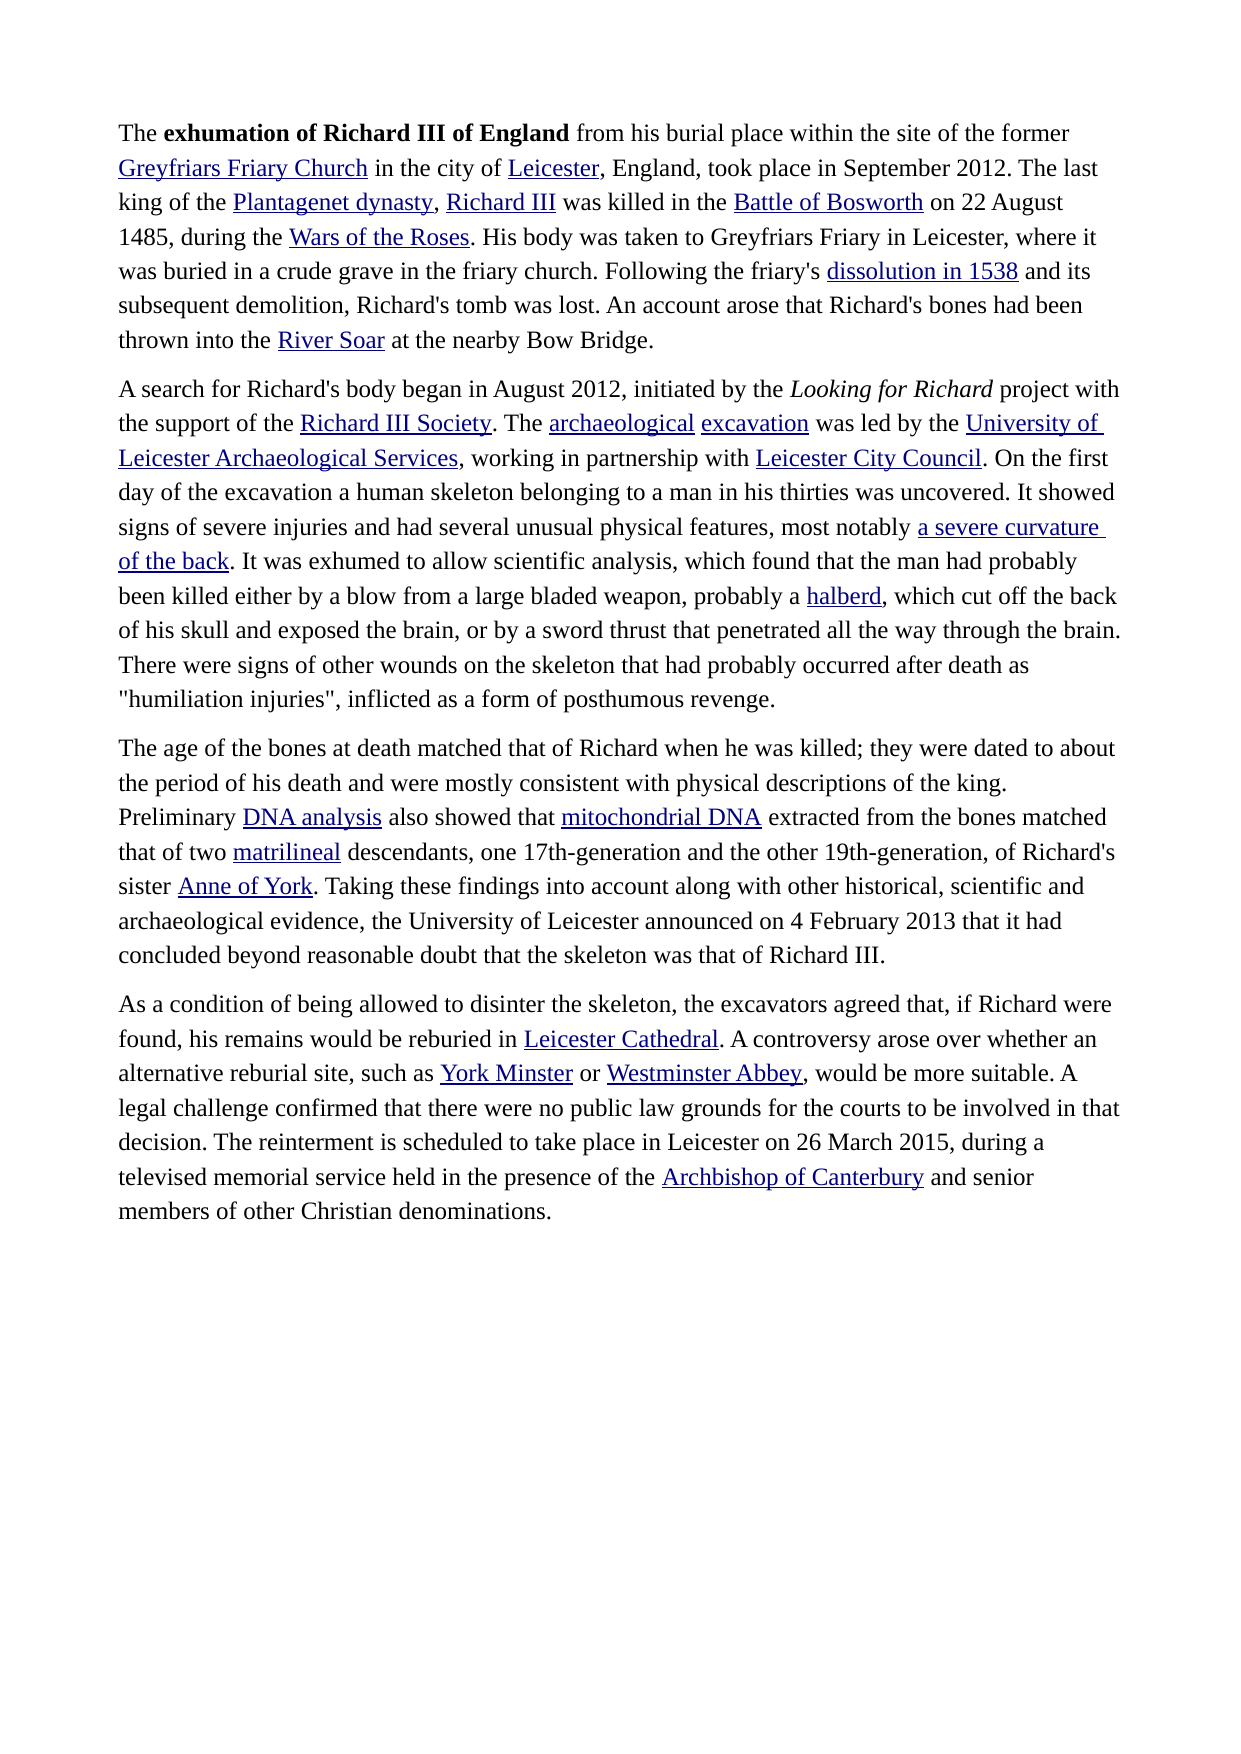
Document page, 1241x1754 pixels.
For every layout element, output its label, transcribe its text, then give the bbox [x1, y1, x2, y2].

text As a condition of being allowed to disinter the skeleton, the excavators agreed that, if Richard were found, his remains would be reburied in Leicester Cathedral. A controversy arose over whether an alternative reburial site, such as York Minster or Westminster Abbey, would be more suitable. A legal challenge confirmed that there were no public law grounds for the courts to be involved in that decision. The reinterment is scheduled to take place in Leicester on 26 March 2015, during a televised memorial service held in the presence of the Archbishop of Canterbury and senior members of other Christian denominations. [118, 989, 1122, 1225]
text The exhumation of Richard III of England from his burial place within the site of the former Greyfriars Friary Church in the city of Leicester, England, took place in September 2012. The last king of the Plantagenet dynasty, Richard III was killed in the Battle of Bosworth on 22 August 1485, during the Wars of the Roses. His body was taken to Greyfriars Friary in Leicester, where it was buried in a crude grave in the friary church. Following the friary's dissolution in 1538 and its subsequent demolition, Richard's tomb was lost. An account arose that Richard's bones had been thrown into the River Soar at the nearby Bow Bridge. [118, 118, 1122, 354]
text A search for Richard's body began in August 2012, initiated by the Looking for Richard project with the support of the Richard III Society. The archaeological excavation was led by the University of Leicester Archaeological Services, working in partnership with Leicester City Council. On the first day of the excavation a human skeleton belonging to a man in his thirties was uncovered. It showed signs of severe injuries and had several unusual physical features, most notably a severe curvature of the back. It was exhumed to allow scientific analysis, which found that the man had probably been killed either by a blow from a large bladed weapon, probably a halberd, which cut off the back of his skull and exposed the brain, or by a sword thrust that penetrated all the way through the brain. There were signs of other wounds on the skeleton that had probably occurred after death as "humiliation injuries", inflicted as a form of posthumous revenge. [118, 374, 1122, 713]
text The age of the bones at death matched that of Richard when he was killed; they were dated to about the period of his death and were mostly consistent with physical descriptions of the king. Preliminary DNA analysis also showed that mitochondrial DNA extracted from the bones matched that of two matrilineal descendants, one 17th-generation and the other 19th-generation, of Richard's sister Anne of York. Taking these findings into account along with other historical, scientific and archaeological evidence, the University of Leicester announced on 4 February 2013 that it had concluded beyond reasonable doubt that the skeleton was that of Richard III. [118, 733, 1122, 969]
